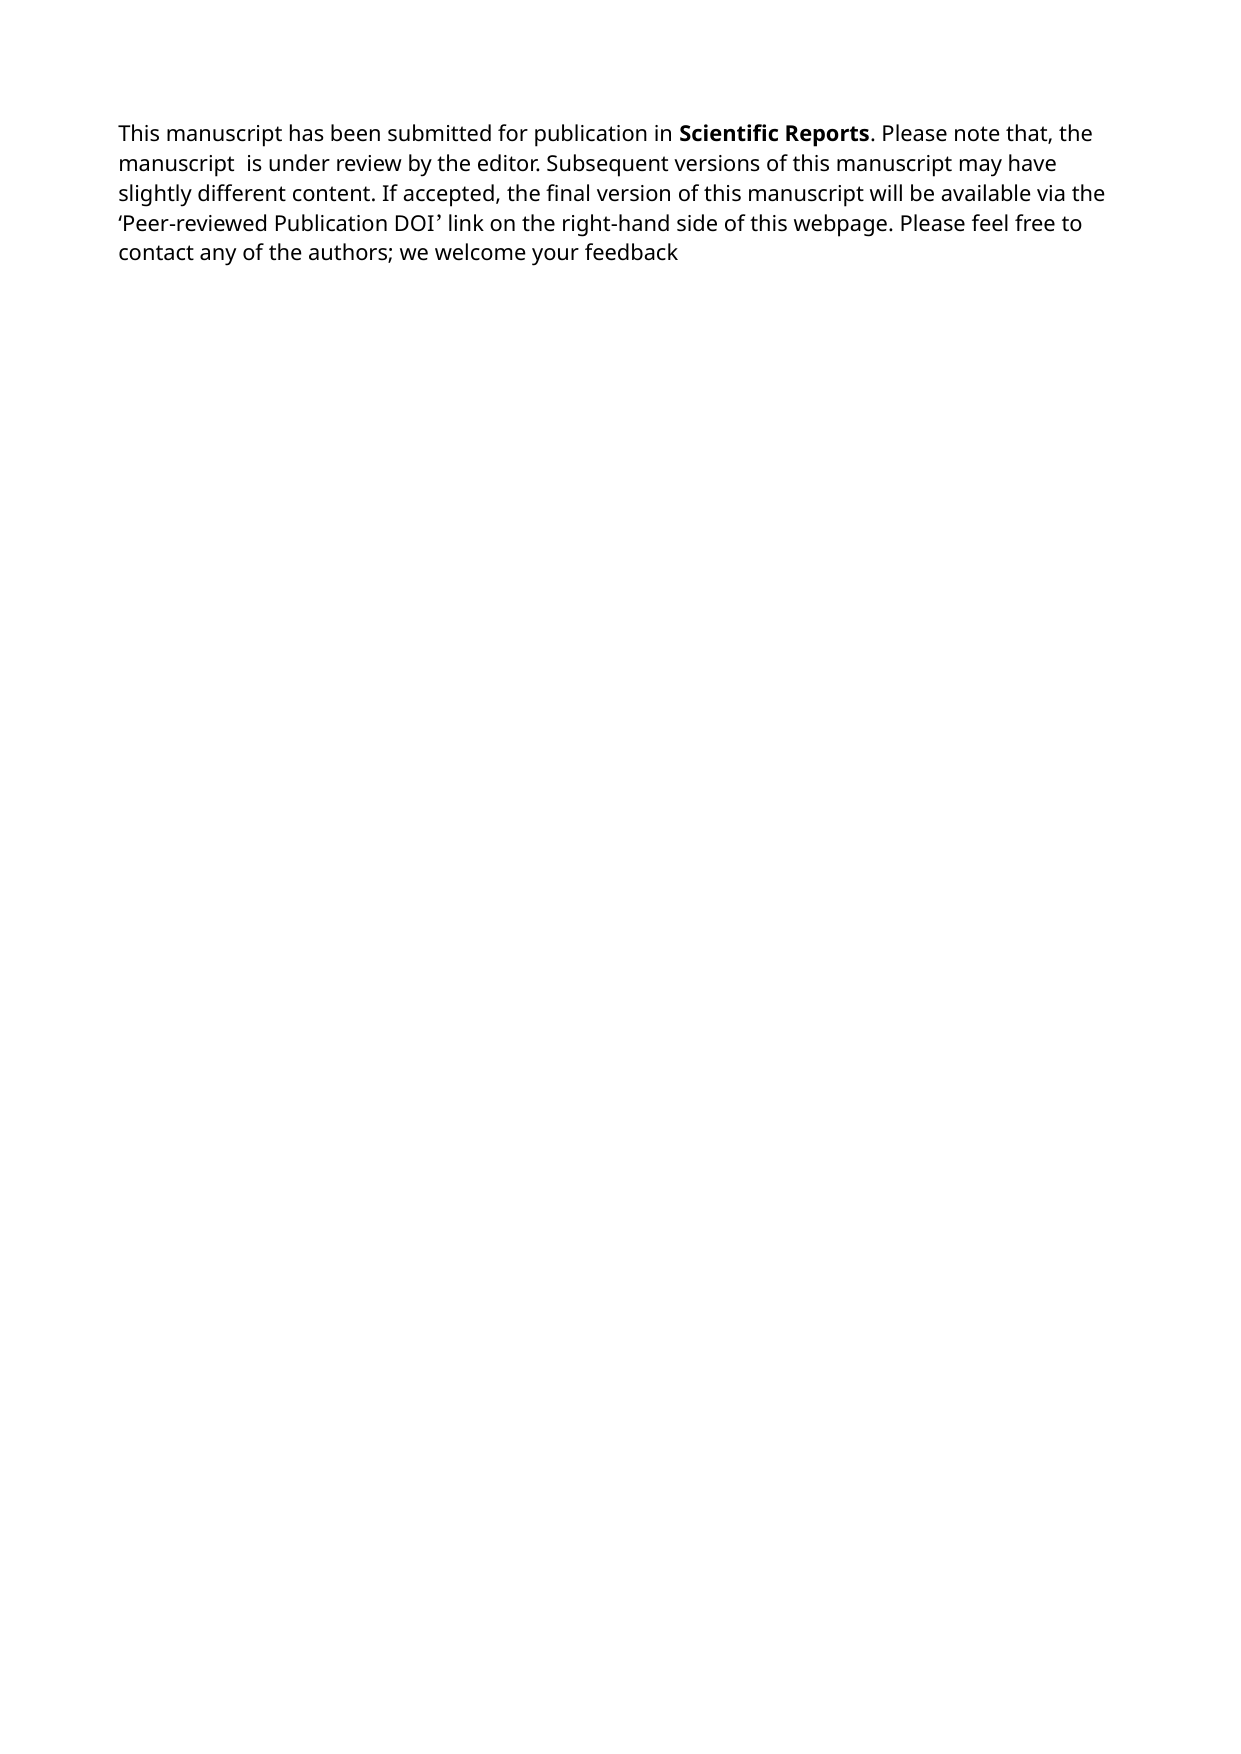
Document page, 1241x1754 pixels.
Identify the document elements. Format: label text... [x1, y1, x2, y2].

text This manuscript has been submitted for publication in Scientific Reports. Please note that, the manuscript is under review by the editor. Subsequent versions of this manuscript may have slightly different content. If accepted, the final version of this manuscript will be available via the ‘Peer-reviewed Publication DOI’ link on the right-hand side of this webpage. Please feel free to contact any of the authors; we welcome your feedback [118, 118, 1122, 267]
